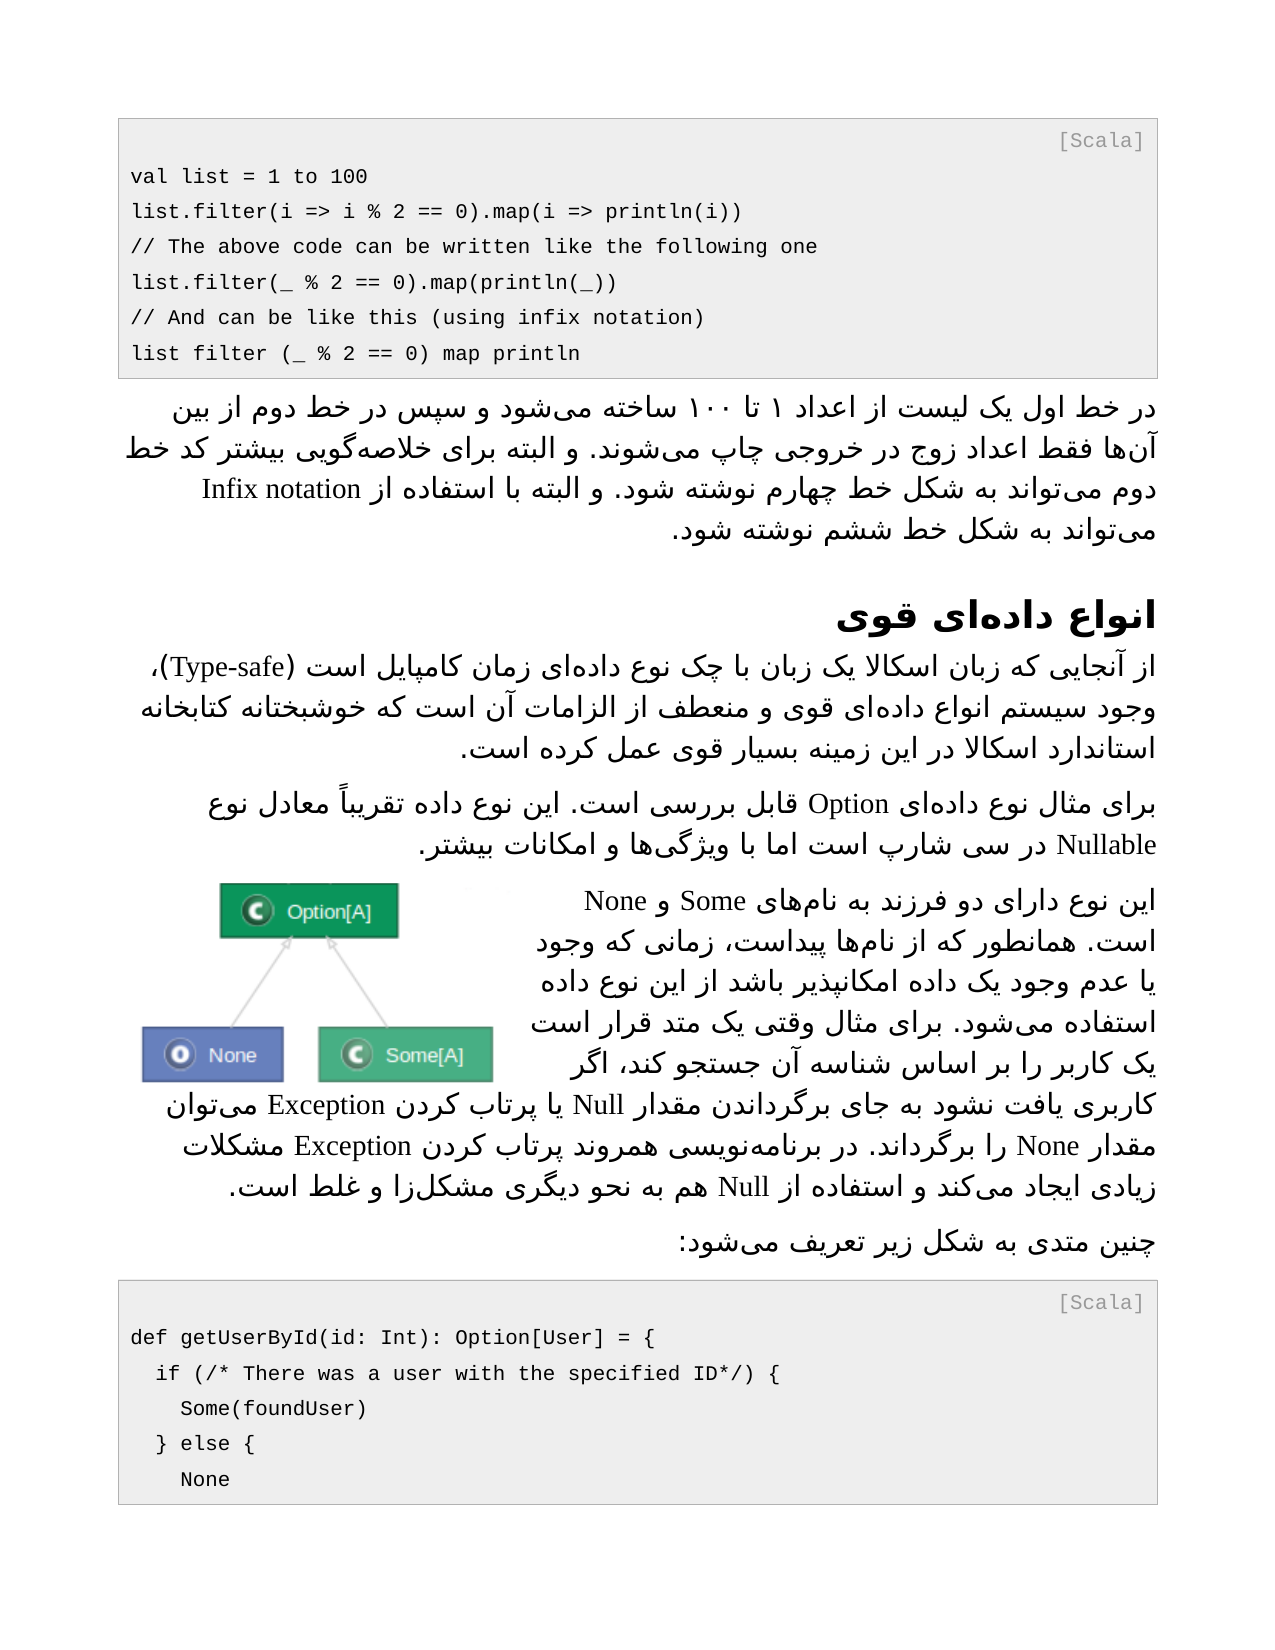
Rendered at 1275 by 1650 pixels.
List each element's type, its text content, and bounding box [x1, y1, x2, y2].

text def getUserById(id: Int): Option[User] = { [119, 1315, 1157, 1350]
text list.filter(_ % 2 == 0).map(println(_)) [119, 260, 1157, 295]
text [Scala] [119, 119, 1157, 153]
text [Scala] [119, 1281, 1157, 1315]
text در خط اول یک لیست از اعداد ۱ تا ۱۰۰ ساخته می‌شود و سپس در خط دوم از بین آن‌ها فقط اعداد زوج در خروجی چاپ می‌شوند. و البته برای خلاصه‌گویی بیشتر کد خط دوم می‌تواند به شکل خط چهارم نوشته شود. و البته با استفاده از Infix notation می‌تواند به شکل خط ششم نوشته شود. [118, 390, 1157, 547]
text // And can be like this (using infix notation) [119, 295, 1157, 331]
text این نوع دارای دو فرزند به نام‌های Some و None است. همانطور که از نام‌ها پیداست، زمانی که وجود یا عدم وجود یک داده امکانپذیر باشد از این نوع داده استفاده می‌شود. برای مثال وقتی یک متد قرار است یک کاربر را بر اساس شناسه آن جستجو کند، اگر کاربری یافت نشود به جای برگرداندن مقدار Null یا پرتاب کردن Exception می‌توان مقدار None را برگرداند. در برنامه‌نویسی همروند پرتاب کردن Exception مشکلات زیادی ایجاد می‌کند و استفاده از Null هم به نحو دیگری مشکل‌زا و غلط است. [118, 883, 1157, 1203]
text چنین متدی به شکل زیر تعریف می‌شود: [118, 1224, 1157, 1258]
text برای مثال نوع داده‌ای Option قابل بررسی است. این نوع داده تقریباً معادل نوع Nullable در سی شارپ است اما با ویژگی‌ها و امکانات بیشتر. [118, 787, 1157, 862]
text } else { [119, 1421, 1157, 1457]
text // The above code can be written like the following one [119, 224, 1157, 260]
text if (/* There was a user with the specified ID*/) { [119, 1350, 1157, 1386]
subtitle انواع داده‌ای قوی [118, 593, 1157, 637]
text Some(foundUser) [119, 1386, 1157, 1421]
text val list = 1 to 100 [119, 153, 1157, 189]
text از آنجایی که زبان اسکالا یک زبان با چک نوع داده‌ای زمان کامپایل است (Type-safe)، وجود سیستم انواع داده‌ای قوی و منعطف از الزامات آن است که خوشبختانه کتابخانه استاندارد اسکالا در این زمینه بسیار قوی عمل کرده است. [118, 649, 1157, 765]
picture [118, 883, 514, 1084]
text None [119, 1457, 1157, 1504]
text list.filter(i => i % 2 == 0).map(i => println(i)) [119, 189, 1157, 224]
text list filter (_ % 2 == 0) map println [119, 331, 1157, 378]
